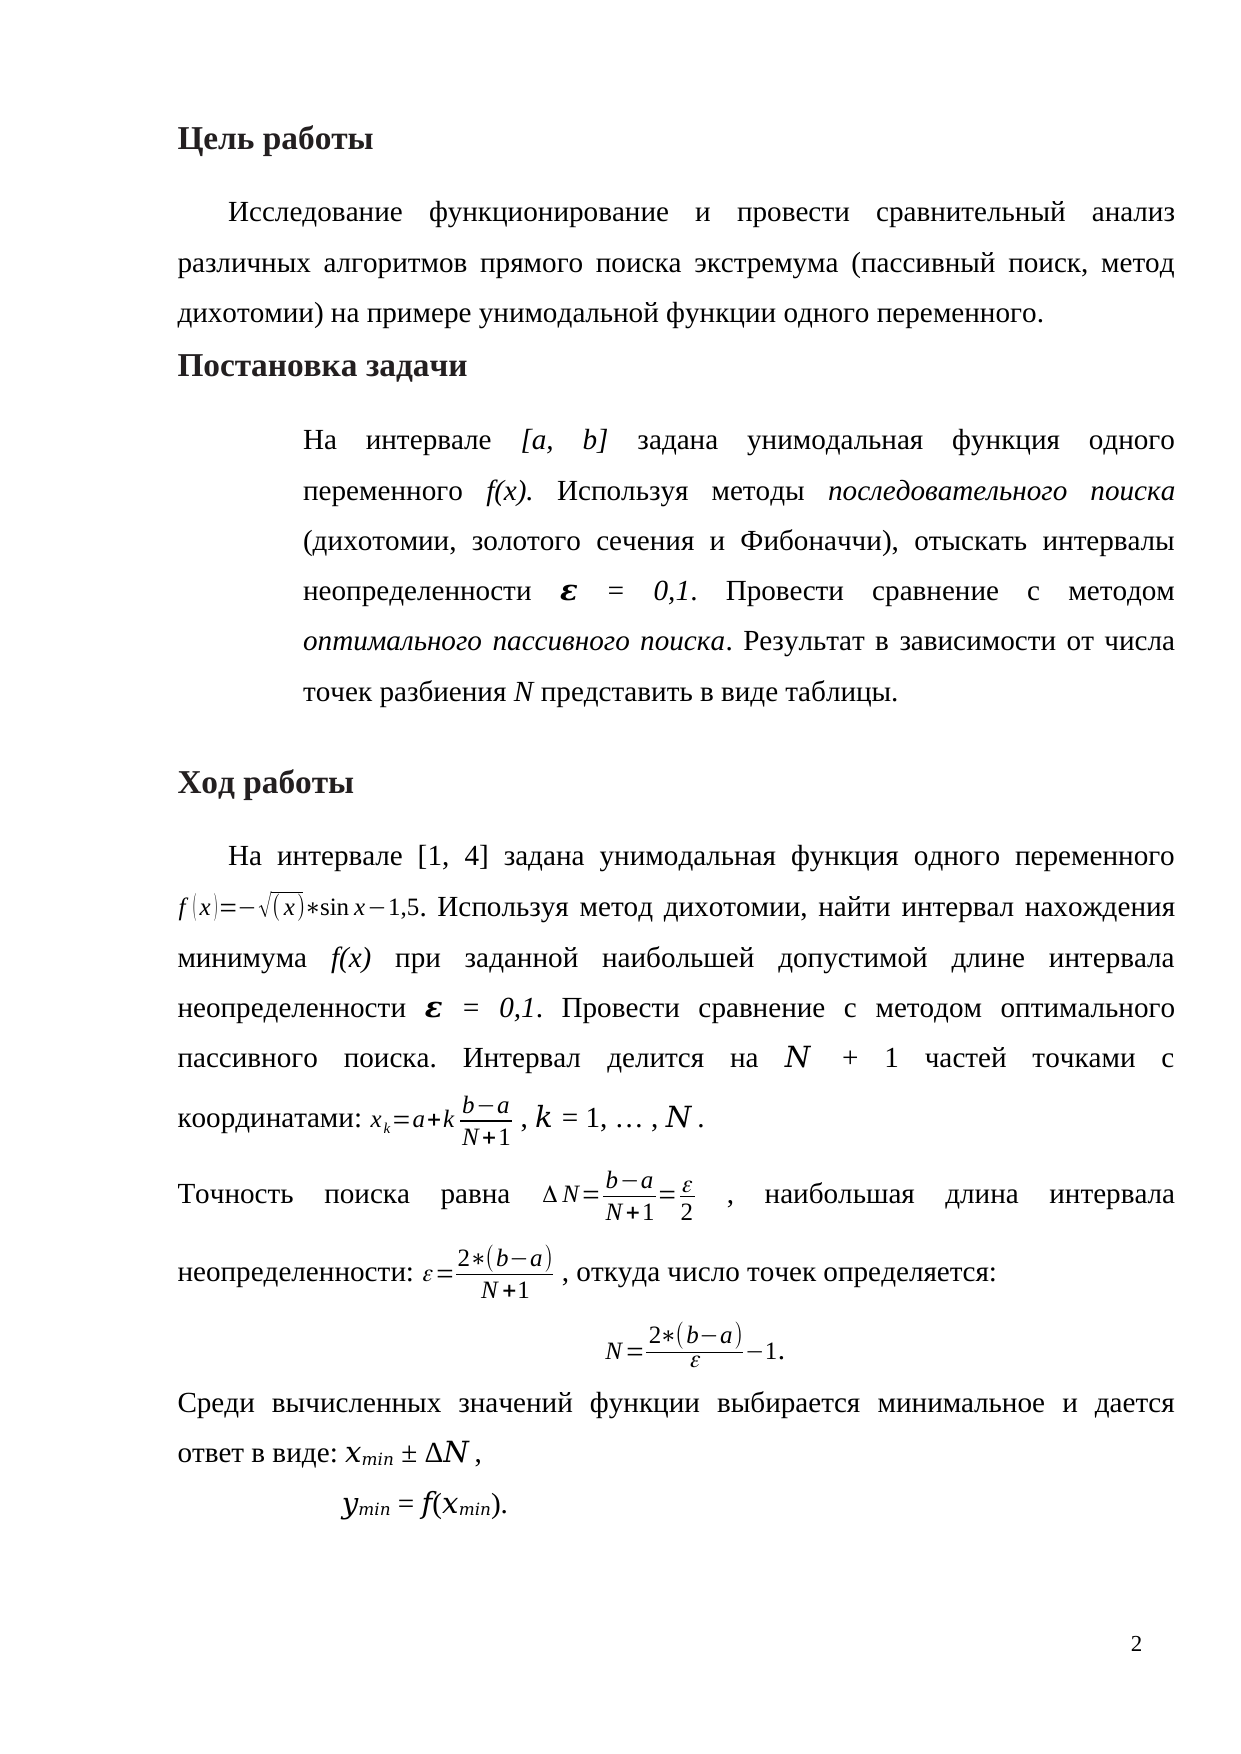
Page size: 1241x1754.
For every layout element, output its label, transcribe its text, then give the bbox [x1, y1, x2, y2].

text На интервале [1, 4] задана унимодальная функция одного переменного . Используя метод дихотомии, найти интервал нахождения минимума f(x) при заданной наибольшей допустимой длине интервала неопределенности 𝜺 = 0,1. Провести сравнение с методом оптимального пассивного поиска. Интервал делится на 𝑁 + 1 частей точками с координатами: , 𝑘 = 1, … , 𝑁. [177, 838, 1176, 1150]
text Точность поиска равна , наибольшая длина интервала неопределенности: , откуда число точек определяется: [177, 1167, 1176, 1304]
text 𝑦𝑚𝑖𝑛 = 𝑓(𝑥𝑚𝑖𝑛). [177, 1486, 1176, 1519]
subtitle Цель работы [177, 118, 1176, 156]
text Исследование функционирование и провести сравнительный анализ различных алгоритмов прямого поиска экстремума (пассивный поиск, метод дихотомии) на примере унимодальной функции одного переменного. [177, 194, 1176, 328]
subtitle Постановка задачи [177, 345, 1176, 384]
subtitle Ход работы [177, 763, 1176, 801]
subtitle На интервале [a, b] задана унимодальная функция одного переменного f(x). Используя методы последовательного поиска (дихотомии, золотого сечения и Фибоначчи), отыскать интервалы неопределенности 𝜺 = 0,1. Провести сравнение с методом оптимального пассивного поиска. Результат в зависимости от числа точек разбиения N представить в виде таблицы. [265, 422, 1176, 707]
text . [177, 1320, 1176, 1368]
text Среди вычисленных значений функции выбирается минимальное и дается ответ в виде: 𝑥𝑚𝑖𝑛 ± Δ𝑁, [177, 1385, 1176, 1469]
